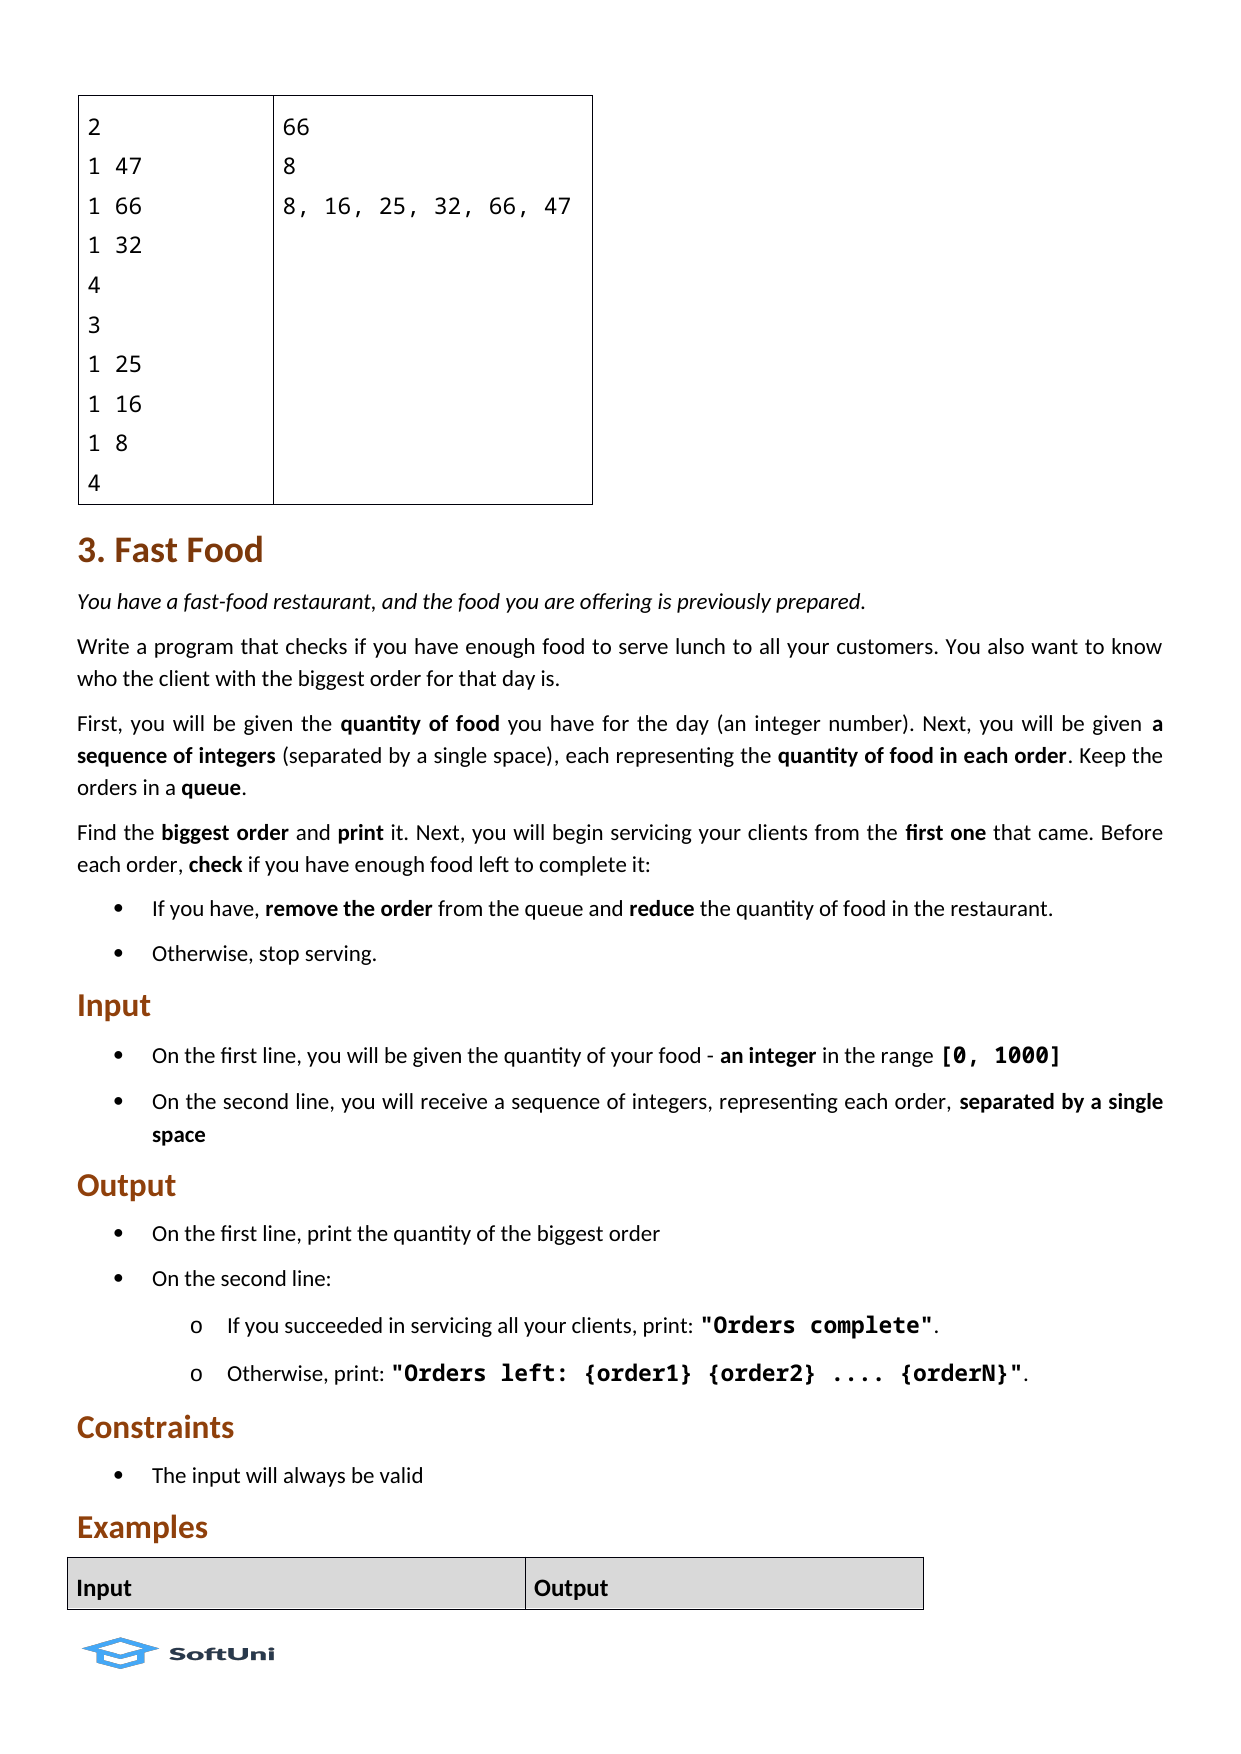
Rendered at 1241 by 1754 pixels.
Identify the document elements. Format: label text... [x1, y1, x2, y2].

list The input will always be valid [114, 1461, 1163, 1489]
list Otherwise, print: "Orders left: {order1} {order2} .... {orderN}". [189, 1357, 1163, 1389]
list On the first line, you will be given the quantity of your food - an integer in the range [0, 1000] [114, 1039, 1163, 1070]
picture [75, 1635, 281, 1672]
table_header Output [526, 1558, 923, 1608]
list If you succeeded in servicing all your clients, print: "Orders complete". [189, 1309, 1163, 1340]
text First, you will be given the quantity of food you have for the day (an integer number). Next, you will be given a sequence of integers (separated by a single space), each representing the quantity of food in each order. Keep the orders in a queue. [77, 709, 1163, 801]
text Write a program that checks if you have enough food to serve lunch to all your customers. You also want to know who the client with the biggest order for that day is. [77, 632, 1163, 692]
text Find the biggest order and print it. Next, you will begin servicing your clients from the first one that came. Before each order, check if you have enough food left to complete it: [77, 818, 1163, 878]
subtitle Examples [77, 1506, 1163, 1546]
text You have a fast-food restaurant, and the food you are offering is previously prepared. [77, 587, 1163, 615]
table_header Input [68, 1558, 525, 1608]
table_cell 66 8 8, 16, 25, 32, 66, 47 [274, 96, 592, 504]
subtitle Constraints [77, 1406, 1163, 1447]
subtitle Input [77, 984, 1163, 1025]
list Otherwise, stop serving. [114, 939, 1163, 967]
list On the second line, you will receive a sequence of integers, representing each order, separated by a single space [114, 1087, 1163, 1148]
subtitle 3. Fast Food [77, 526, 1163, 572]
list If you have, remove the order from the queue and reduce the quantity of food in the restaurant. [114, 894, 1163, 923]
list On the first line, print the quantity of the biggest order [114, 1219, 1163, 1247]
table_cell 2 1 47 1 66 1 32 4 3 1 25 1 16 1 8 4 [79, 96, 273, 504]
list On the second line: [114, 1264, 1163, 1292]
subtitle Output [77, 1164, 1163, 1205]
